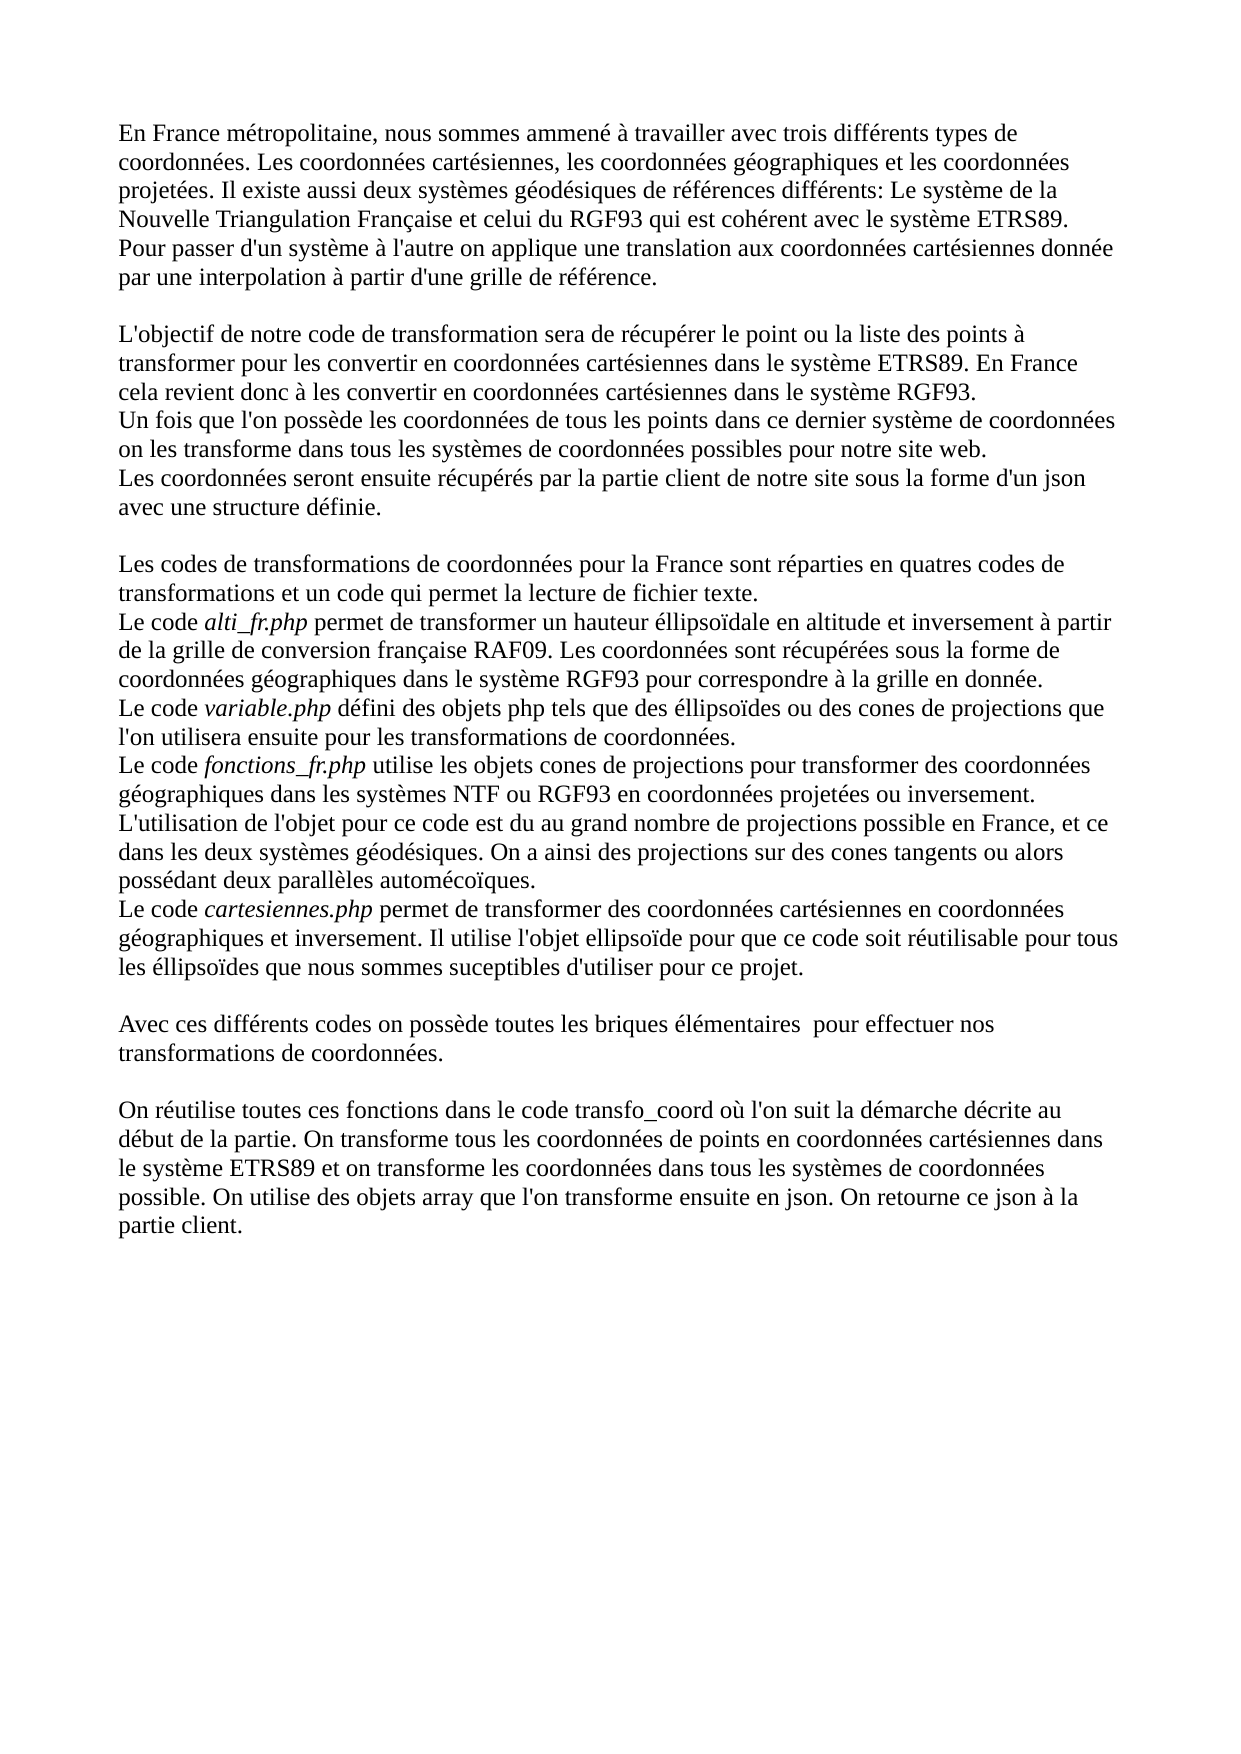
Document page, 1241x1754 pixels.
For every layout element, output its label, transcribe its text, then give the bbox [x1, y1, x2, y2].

text Les coordonnées seront ensuite récupérés par la partie client de notre site sous la forme d'un json avec une structure définie. [118, 463, 1122, 521]
text Les codes de transformations de coordonnées pour la France sont réparties en quatres codes de transformations et un code qui permet la lecture de fichier texte. [118, 549, 1122, 607]
text On réutilise toutes ces fonctions dans le code transfo_coord où l'on suit la démarche décrite au début de la partie. On transforme tous les coordonnées de points en coordonnées cartésiennes dans le système ETRS89 et on transforme les coordonnées dans tous les systèmes de coordonnées possible. On utilise des objets array que l'on transforme ensuite en json. On retourne ce json à la partie client. [118, 1096, 1122, 1239]
text Un fois que l'on possède les coordonnées de tous les points dans ce dernier système de coordonnées on les transforme dans tous les systèmes de coordonnées possibles pour notre site web. [118, 406, 1122, 463]
text En France métropolitaine, nous sommes ammené à travailler avec trois différents types de coordonnées. Les coordonnées cartésiennes, les coordonnées géographiques et les coordonnées projetées. Il existe aussi deux systèmes géodésiques de références différents: Le système de la Nouvelle Triangulation Française et celui du RGF93 qui est cohérent avec le système ETRS89. Pour passer d'un système à l'autre on applique une translation aux coordonnées cartésiennes donnée par une interpolation à partir d'une grille de référence. [118, 118, 1122, 291]
text Le code alti_fr.php permet de transformer un hauteur éllipsoïdale en altitude et inversement à partir de la grille de conversion française RAF09. Les coordonnées sont récupérées sous la forme de coordonnées géographiques dans le système RGF93 pour correspondre à la grille en donnée. [118, 607, 1122, 693]
text L'objectif de notre code de transformation sera de récupérer le point ou la liste des points à transformer pour les convertir en coordonnées cartésiennes dans le système ETRS89. En France cela revient donc à les convertir en coordonnées cartésiennes dans le système RGF93. [118, 319, 1122, 406]
text Avec ces différents codes on possède toutes les briques élémentaires pour effectuer nos transformations de coordonnées. [118, 1009, 1122, 1067]
text Le code fonctions_fr.php utilise les objets cones de projections pour transformer des coordonnées géographiques dans les systèmes NTF ou RGF93 en coordonnées projetées ou inversement. L'utilisation de l'objet pour ce code est du au grand nombre de projections possible en France, et ce dans les deux systèmes géodésiques. On a ainsi des projections sur des cones tangents ou alors possédant deux parallèles automécoïques. [118, 751, 1122, 894]
text Le code cartesiennes.php permet de transformer des coordonnées cartésiennes en coordonnées géographiques et inversement. Il utilise l'objet ellipsoïde pour que ce code soit réutilisable pour tous les éllipsoïdes que nous sommes suceptibles d'utiliser pour ce projet. [118, 894, 1122, 981]
text Le code variable.php défini des objets php tels que des éllipsoïdes ou des cones de projections que l'on utilisera ensuite pour les transformations de coordonnées. [118, 693, 1122, 751]
